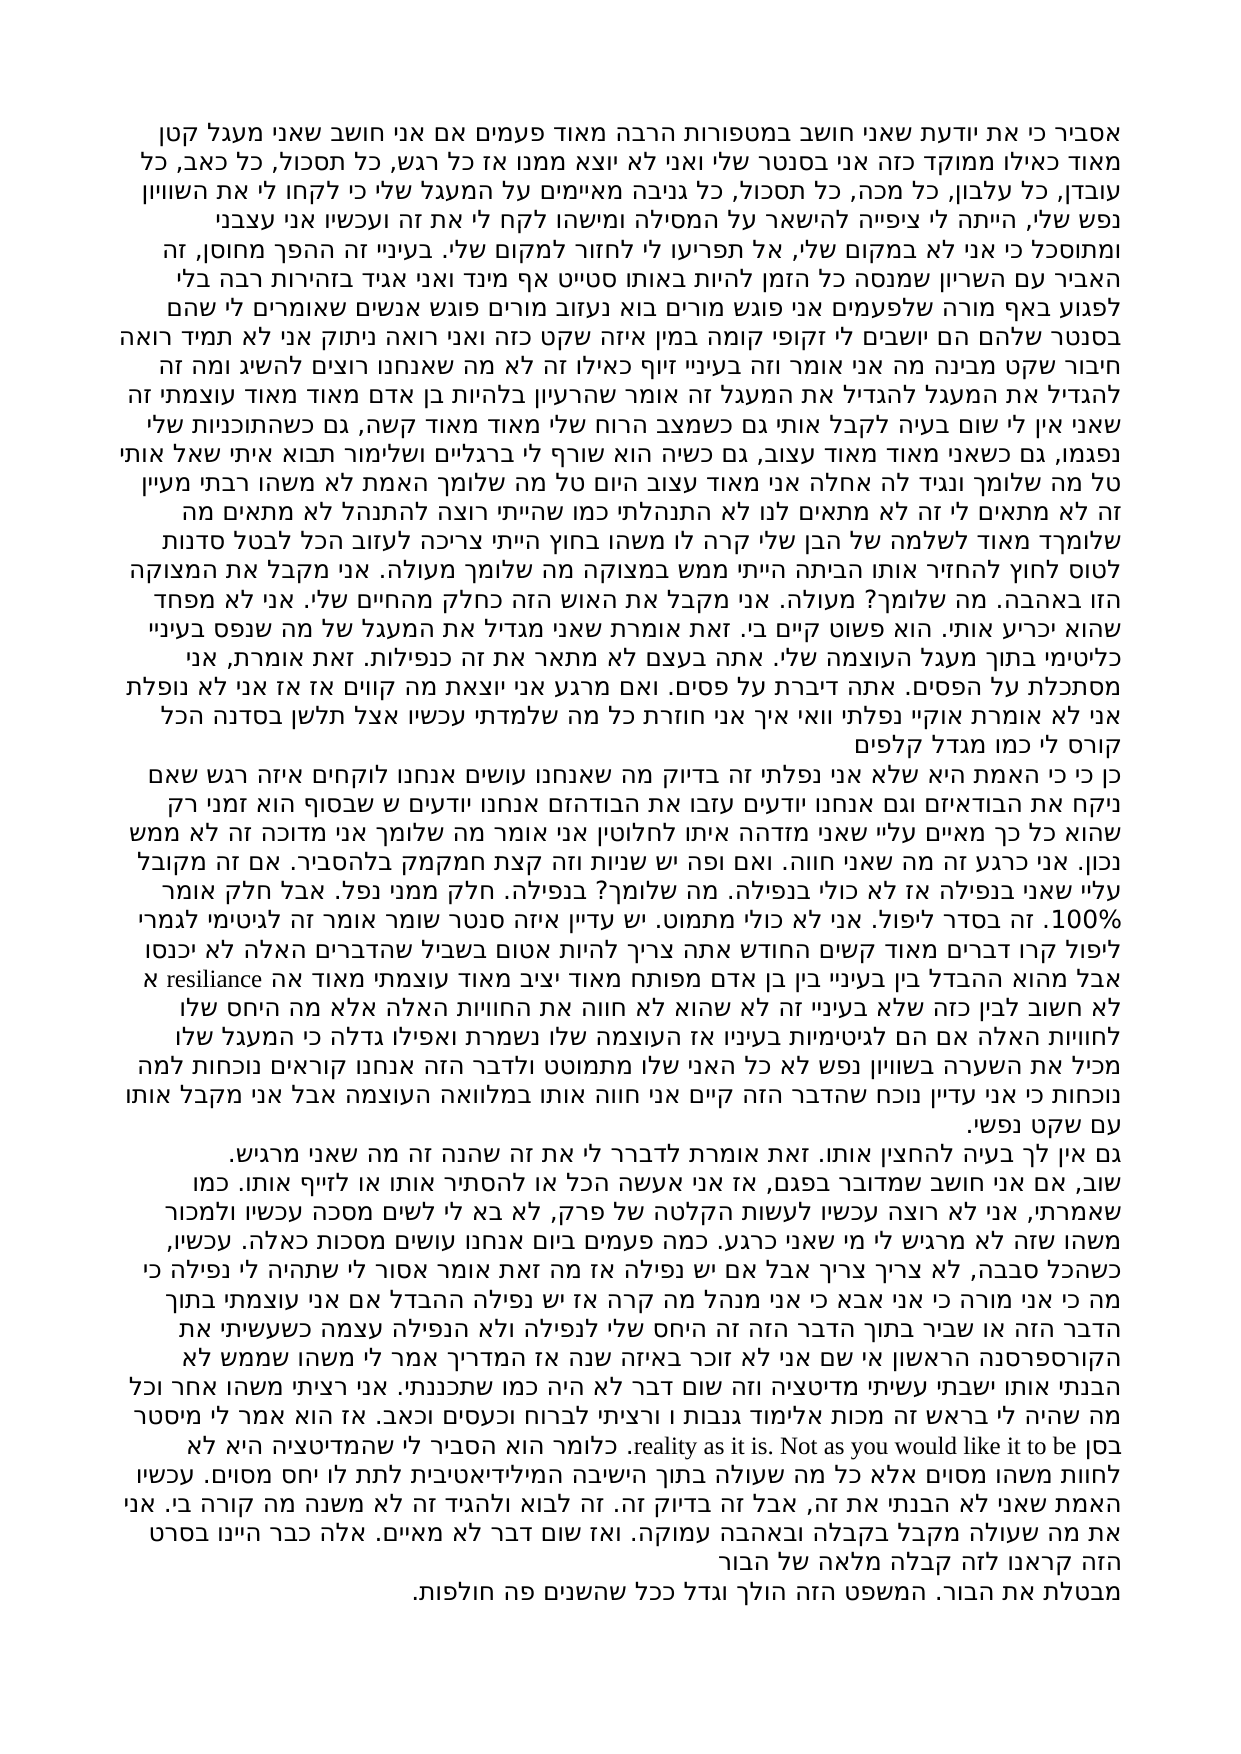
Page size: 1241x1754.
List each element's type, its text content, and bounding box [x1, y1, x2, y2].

text מבטלת את הבור. המשפט הזה הולך וגדל ככל שהשנים פה חולפות. [118, 1577, 1122, 1606]
text שוב, אם אני חושב שמדובר בפגם, אז אני אעשה הכל או להסתיר אותו או לזייף אותו. כמו שאמרתי, אני לא רוצה עכשיו לעשות הקלטה של פרק, לא בא לי לשים מסכה עכשיו ולמכור משהו שזה לא מרגיש לי מי שאני כרגע. כמה פעמים ביום אנחנו עושים מסכות כאלה. עכשיו, כשהכל סבבה, לא צריך צריך אבל אם יש נפילה אז מה זאת אומר אסור לי שתהיה לי נפילה כי מה כי אני מורה כי אני אבא כי אני מנהל מה קרה אז יש נפילה ההבדל אם אני עוצמתי בתוך הדבר הזה או שביר בתוך הדבר הזה זה היחס שלי לנפילה ולא הנפילה עצמה כשעשיתי את הקורספרסנה הראשון אי שם אני לא זוכר באיזה שנה אז המדריך אמר לי משהו שממש לא הבנתי אותו ישבתי עשיתי מדיטציה וזה שום דבר לא היה כמו שתכננתי. אני רציתי משהו אחר וכל מה שהיה לי בראש זה מכות אלימוד גנבות ו ורציתי לברוח וכעסים וכאב. אז הוא אמר לי מיסטר בסן reality as it is. Not as you would like it to be. כלומר הוא הסביר לי שהמדיטציה היא לא לחוות משהו מסוים אלא כל מה שעולה בתוך הישיבה המילידיאטיבית לתת לו יחס מסוים. עכשיו האמת שאני לא הבנתי את זה, אבל זה בדיוק זה. זה לבוא ולהגיד זה לא משנה מה קורה בי. אני את מה שעולה מקבל בקבלה ובאהבה עמוקה. ואז שום דבר לא מאיים. אלה כבר היינו בסרט הזה קראנו לזה קבלה מלאה של הבור [118, 1168, 1122, 1577]
text כן כי כי האמת היא שלא אני נפלתי זה בדיוק מה שאנחנו עושים אנחנו לוקחים איזה רגש שאם ניקח את הבודאיזם וגם אנחנו יודעים עזבו את הבודהזם אנחנו יודעים ש שבסוף הוא זמני רק שהוא כל כך מאיים עליי שאני מזדהה איתו לחלוטין אני אומר מה שלומך אני מדוכה זה לא ממש נכון. אני כרגע זה מה שאני חווה. ואם ופה יש שניות וזה קצת חמקמק בלהסביר. אם זה מקובל עליי שאני בנפילה אז לא כולי בנפילה. מה שלומך? בנפילה. חלק ממני נפל. אבל חלק אומר 100%. זה בסדר ליפול. אני לא כולי מתמוט. יש עדיין איזה סנטר שומר אומר זה לגיטימי לגמרי ליפול קרו דברים מאוד קשים החודש אתה צריך להיות אטום בשביל שהדברים האלה לא יכנסו אבל מהוא ההבדל בין בעיניי בין בן אדם מפותח מאוד יציב מאוד עוצמתי מאוד אה resiliance א לא חשוב לבין כזה שלא בעיניי זה לא שהוא לא חווה את החוויות האלה אלא מה היחס שלו לחוויות האלה אם הם לגיטימיות בעיניו אז העוצמה שלו נשמרת ואפילו גדלה כי המעגל שלו מכיל את השערה בשוויון נפש לא כל האני שלו מתמוטט ולדבר הזה אנחנו קוראים נוכחות למה נוכחות כי אני עדיין נוכח שהדבר הזה קיים אני חווה אותו במלוואה העוצמה אבל אני מקבל אותו עם שקט נפשי. [118, 760, 1122, 1139]
text גם אין לך בעיה להחצין אותו. זאת אומרת לדברר לי את זה שהנה זה מה שאני מרגיש. [118, 1139, 1122, 1168]
text אסביר כי את יודעת שאני חושב במטפורות הרבה מאוד פעמים אם אני חושב שאני מעגל קטן מאוד כאילו ממוקד כזה אני בסנטר שלי ואני לא יוצא ממנו אז כל רגש, כל תסכול, כל כאב, כל עובדן, כל עלבון, כל מכה, כל תסכול, כל גניבה מאיימים על המעגל שלי כי לקחו לי את השוויון נפש שלי, הייתה לי ציפייה להישאר על המסילה ומישהו לקח לי את זה ועכשיו אני עצבני ומתוסכל כי אני לא במקום שלי, אל תפריעו לי לחזור למקום שלי. בעיניי זה ההפך מחוסן, זה האביר עם השריון שמנסה כל הזמן להיות באותו סטייט אף מינד ואני אגיד בזהירות רבה בלי לפגוע באף מורה שלפעמים אני פוגש מורים בוא נעזוב מורים פוגש אנשים שאומרים לי שהם בסנטר שלהם הם יושבים לי זקופי קומה במין איזה שקט כזה ואני רואה ניתוק אני לא תמיד רואה חיבור שקט מבינה מה אני אומר וזה בעיניי זיוף כאילו זה לא מה שאנחנו רוצים להשיג ומה זה להגדיל את המעגל להגדיל את המעגל זה אומר שהרעיון בלהיות בן אדם מאוד מאוד עוצמתי זה שאני אין לי שום בעיה לקבל אותי גם כשמצב הרוח שלי מאוד מאוד קשה, גם כשהתוכניות שלי נפגמו, גם כשאני מאוד מאוד עצוב, גם כשיה הוא שורף לי ברגליים ושלימור תבוא איתי שאל אותי טל מה שלומך ונגיד לה אחלה אני מאוד עצוב היום טל מה שלומך האמת לא משהו רבתי מעיין זה לא מתאים לי זה לא מתאים לנו לא התנהלתי כמו שהייתי רוצה להתנהל לא מתאים מה שלומךד מאוד לשלמה של הבן שלי קרה לו משהו בחוץ הייתי צריכה לעזוב הכל לבטל סדנות לטוס לחוץ להחזיר אותו הביתה הייתי ממש במצוקה מה שלומך מעולה. אני מקבל את המצוקה הזו באהבה. מה שלומך? מעולה. אני מקבל את האוש הזה כחלק מהחיים שלי. אני לא מפחד שהוא יכריע אותי. הוא פשוט קיים בי. זאת אומרת שאני מגדיל את המעגל של מה שנפס בעיניי כליטימי בתוך מעגל העוצמה שלי. אתה בעצם לא מתאר את זה כנפילות. זאת אומרת, אני מסתכלת על הפסים. אתה דיברת על פסים. ואם מרגע אני יוצאת מה קווים אז אז אני לא נופלת אני לא אומרת אוקיי נפלתי וואי איך אני חוזרת כל מה שלמדתי עכשיו אצל תלשן בסדנה הכל קורס לי כמו מגדל קלפים [118, 118, 1122, 760]
